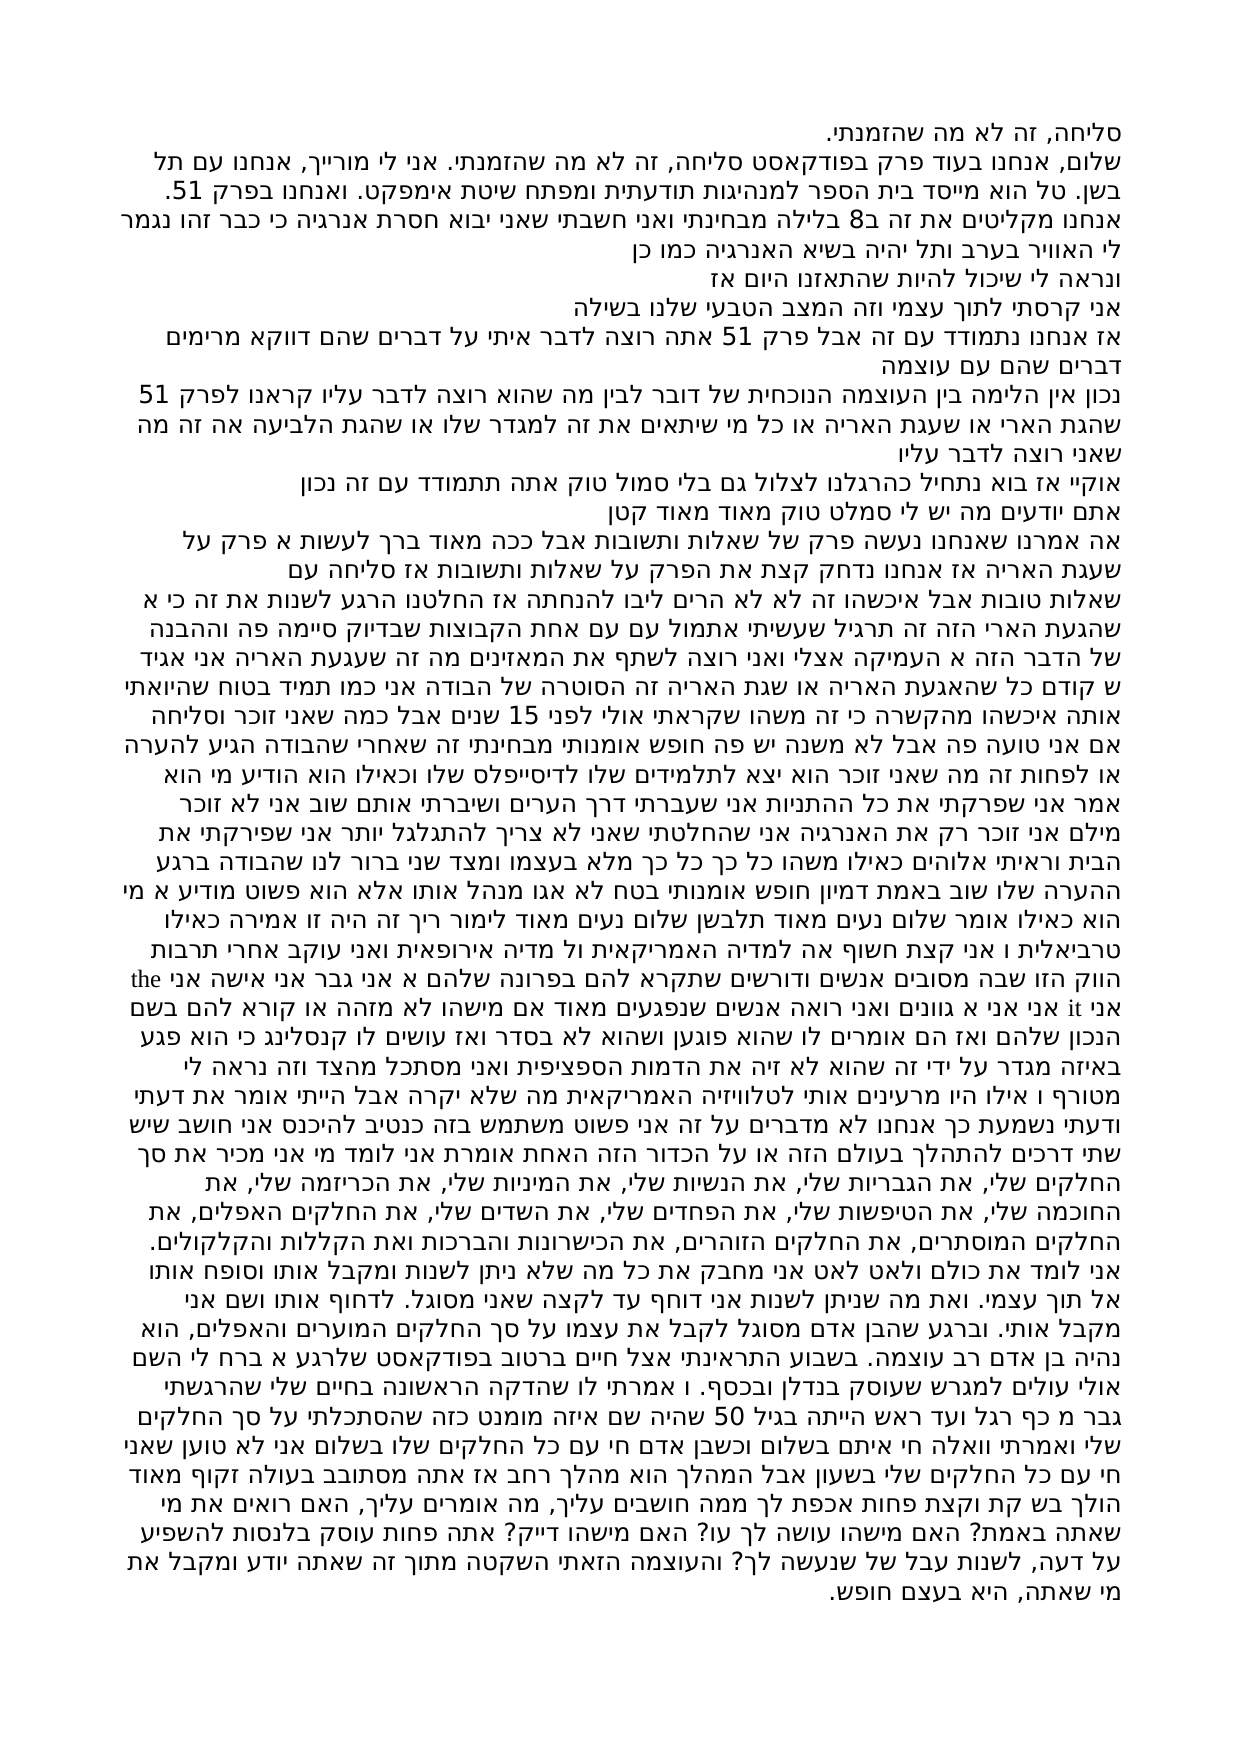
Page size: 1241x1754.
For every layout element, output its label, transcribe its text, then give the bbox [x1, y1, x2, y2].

text אה אמרנו שאנחנו נעשה פרק של שאלות ותשובות אבל ככה מאוד ברך לעשות א פרק על שעגת האריה אז אנחנו נדחק קצת את הפרק על שאלות ותשובות אז סליחה עם [118, 526, 1122, 585]
text נכון אין הלימה בין העוצמה הנוכחית של דובר לבין מה שהוא רוצה לדבר עליו קראנו לפרק 51 שהגת הארי או שעגת האריה או כל מי שיתאים את זה למגדר שלו או שהגת הלביעה אה זה מה שאני רוצה לדבר עליו [118, 381, 1122, 468]
text סליחה, זה לא מה שהזמנתי. [118, 118, 1122, 147]
text אני קרסתי לתוך עצמי וזה המצב הטבעי שלנו בשילה [118, 293, 1122, 322]
text אוקיי אז בוא נתחיל כהרגלנו לצלול גם בלי סמול טוק אתה תתמודד עם זה נכון [118, 468, 1122, 497]
text שלום, אנחנו בעוד פרק בפודקאסט סליחה, זה לא מה שהזמנתי. אני לי מורייך, אנחנו עם תל בשן. טל הוא מייסד בית הספר למנהיגות תודעתית ומפתח שיטת אימפקט. ואנחנו בפרק 51. אנחנו מקליטים את זה ב8 בלילה מבחינתי ואני חשבתי שאני יבוא חסרת אנרגיה כי כבר זהו נגמר לי האוויר בערב ותל יהיה בשיא האנרגיה כמו כן [118, 147, 1122, 264]
text אז אנחנו נתמודד עם זה אבל פרק 51 אתה רוצה לדבר איתי על דברים שהם דווקא מרימים דברים שהם עם עוצמה [118, 322, 1122, 381]
text ונראה לי שיכול להיות שהתאזנו היום אז [118, 264, 1122, 293]
text אתם יודעים מה יש לי סמלט טוק מאוד מאוד קטן [118, 497, 1122, 526]
text שאלות טובות אבל איכשהו זה לא לא הרים ליבו להנחתה אז החלטנו הרגע לשנות את זה כי א שהגעת הארי הזה זה תרגיל שעשיתי אתמול עם עם אחת הקבוצות שבדיוק סיימה פה וההבנה של הדבר הזה א העמיקה אצלי ואני רוצה לשתף את המאזינים מה זה שעגעת האריה אני אגיד ש קודם כל שהאגעת האריה או שגת האריה זה הסוטרה של הבודה אני כמו תמיד בטוח שהיואתי אותה איכשהו מהקשרה כי זה משהו שקראתי אולי לפני 15 שנים אבל כמה שאני זוכר וסליחה אם אני טועה פה אבל לא משנה יש פה חופש אומנותי מבחינתי זה שאחרי שהבודה הגיע להערה או לפחות זה מה שאני זוכר הוא יצא לתלמידים שלו לדיסייפלס שלו וכאילו הוא הודיע מי הוא אמר אני שפרקתי את כל ההתניות אני שעברתי דרך הערים ושיברתי אותם שוב אני לא זוכר מילם אני זוכר רק את האנרגיה אני שהחלטתי שאני לא צריך להתגלגל יותר אני שפירקתי את הבית וראיתי אלוהים כאילו משהו כל כך כל כך מלא בעצמו ומצד שני ברור לנו שהבודה ברגע ההערה שלו שוב באמת דמיון חופש אומנותי בטח לא אגו מנהל אותו אלא הוא פשוט מודיע א מי הוא כאילו אומר שלום נעים מאוד תלבשן שלום נעים מאוד לימור ריך זה היה זו אמירה כאילו טרביאלית ו אני קצת חשוף אה למדיה האמריקאית ול מדיה אירופאית ואני עוקב אחרי תרבות הווק הזו שבה מסובים אנשים ודורשים שתקרא להם בפרונה שלהם א אני גבר אני אישה אני the אני it אני אני א גוונים ואני רואה אנשים שנפגעים מאוד אם מישהו לא מזהה או קורא להם בשם הנכון שלהם ואז הם אומרים לו שהוא פוגען ושהוא לא בסדר ואז עושים לו קנסלינג כי הוא פגע באיזה מגדר על ידי זה שהוא לא זיה את הדמות הספציפית ואני מסתכל מהצד וזה נראה לי מטורף ו אילו היו מרעינים אותי לטלוויזיה האמריקאית מה שלא יקרה אבל הייתי אומר את דעתי ודעתי נשמעת כך אנחנו לא מדברים על זה אני פשוט משתמש בזה כנטיב להיכנס אני חושב שיש שתי דרכים להתהלך בעולם הזה או על הכדור הזה האחת אומרת אני לומד מי אני מכיר את סך החלקים שלי, את הגבריות שלי, את הנשיות שלי, את המיניות שלי, את הכריזמה שלי, את החוכמה שלי, את הטיפשות שלי, את הפחדים שלי, את השדים שלי, את החלקים האפלים, את החלקים המוסתרים, את החלקים הזוהרים, את הכישרונות והברכות ואת הקללות והקלקולים. אני לומד את כולם ולאט לאט אני מחבק את כל מה שלא ניתן לשנות ומקבל אותו וסופח אותו אל תוך עצמי. ואת מה שניתן לשנות אני דוחף עד לקצה שאני מסוגל. לדחוף אותו ושם אני מקבל אותי. וברגע שהבן אדם מסוגל לקבל את עצמו על סך החלקים המוערים והאפלים, הוא נהיה בן אדם רב עוצמה. בשבוע התראינתי אצל חיים ברטוב בפודקאסט שלרגע א ברח לי השם אולי עולים למגרש שעוסק בנדלן ובכסף. ו אמרתי לו שהדקה הראשונה בחיים שלי שהרגשתי גבר מ כף רגל ועד ראש הייתה בגיל 50 שהיה שם איזה מומנט כזה שהסתכלתי על סך החלקים שלי ואמרתי וואלה חי איתם בשלום וכשבן אדם חי עם כל החלקים שלו בשלום אני לא טוען שאני חי עם כל החלקים שלי בשעון אבל המהלך הוא מהלך רחב אז אתה מסתובב בעולה זקוף מאוד הולך בש קת וקצת פחות אכפת לך ממה חושבים עליך, מה אומרים עליך, האם רואים את מי שאתה באמת? האם מישהו עושה לך עו? האם מישהו דייק? אתה פחות עוסק בלנסות להשפיע על דעה, לשנות עבל של שנעשה לך? והעוצמה הזאתי השקטה מתוך זה שאתה יודע ומקבל את מי שאתה, היא בעצם חופש. [118, 585, 1122, 1606]
